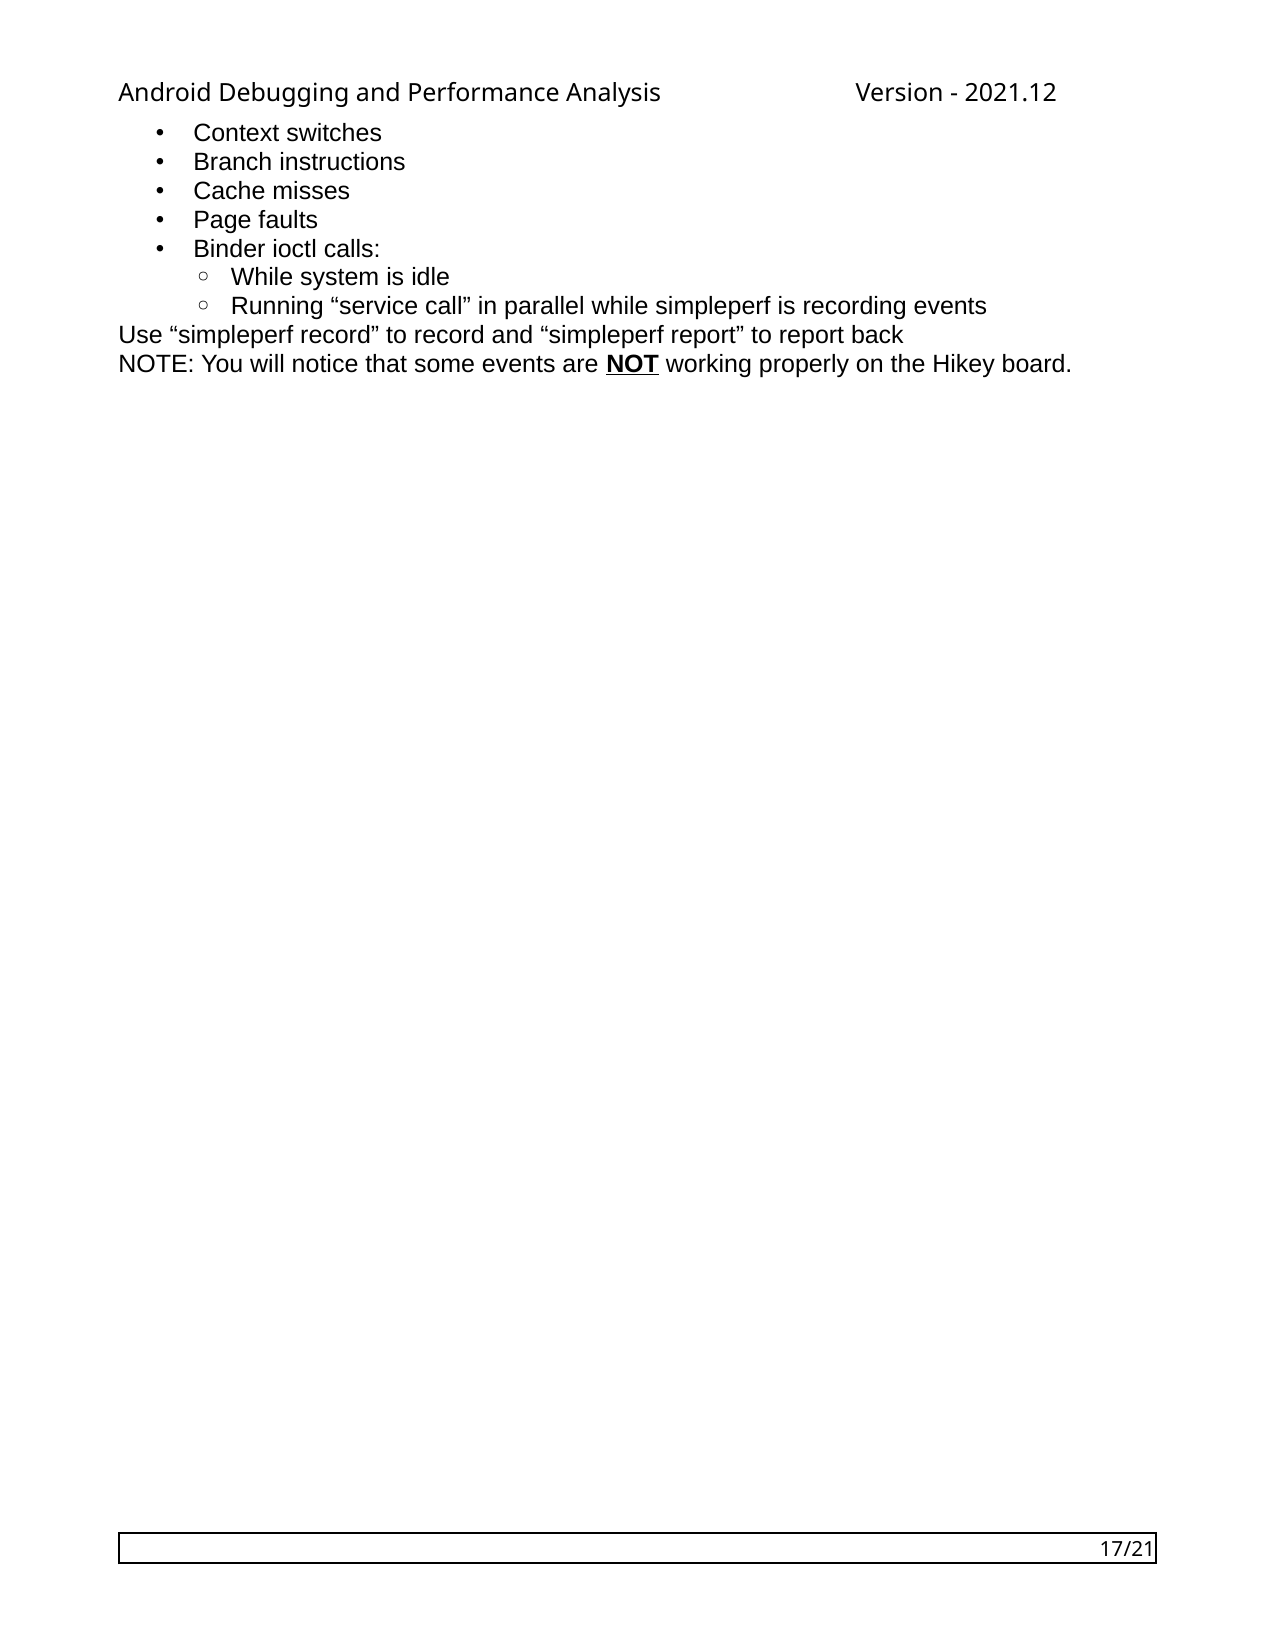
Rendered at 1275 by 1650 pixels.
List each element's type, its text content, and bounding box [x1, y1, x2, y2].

text NOTE: You will notice that some events are NOT working properly on the Hikey board. [118, 349, 1157, 378]
list Running “service call” in parallel while simpleperf is recording events [193, 291, 1157, 320]
list Branch instructions [156, 147, 1157, 176]
list Context switches [156, 118, 1157, 147]
list Page faults [156, 205, 1157, 233]
list While system is idle [193, 262, 1157, 291]
list Binder ioctl calls: [156, 233, 1157, 262]
text Use “simpleperf record” to record and “simpleperf report” to report back [118, 320, 1157, 349]
list Cache misses [156, 176, 1157, 205]
